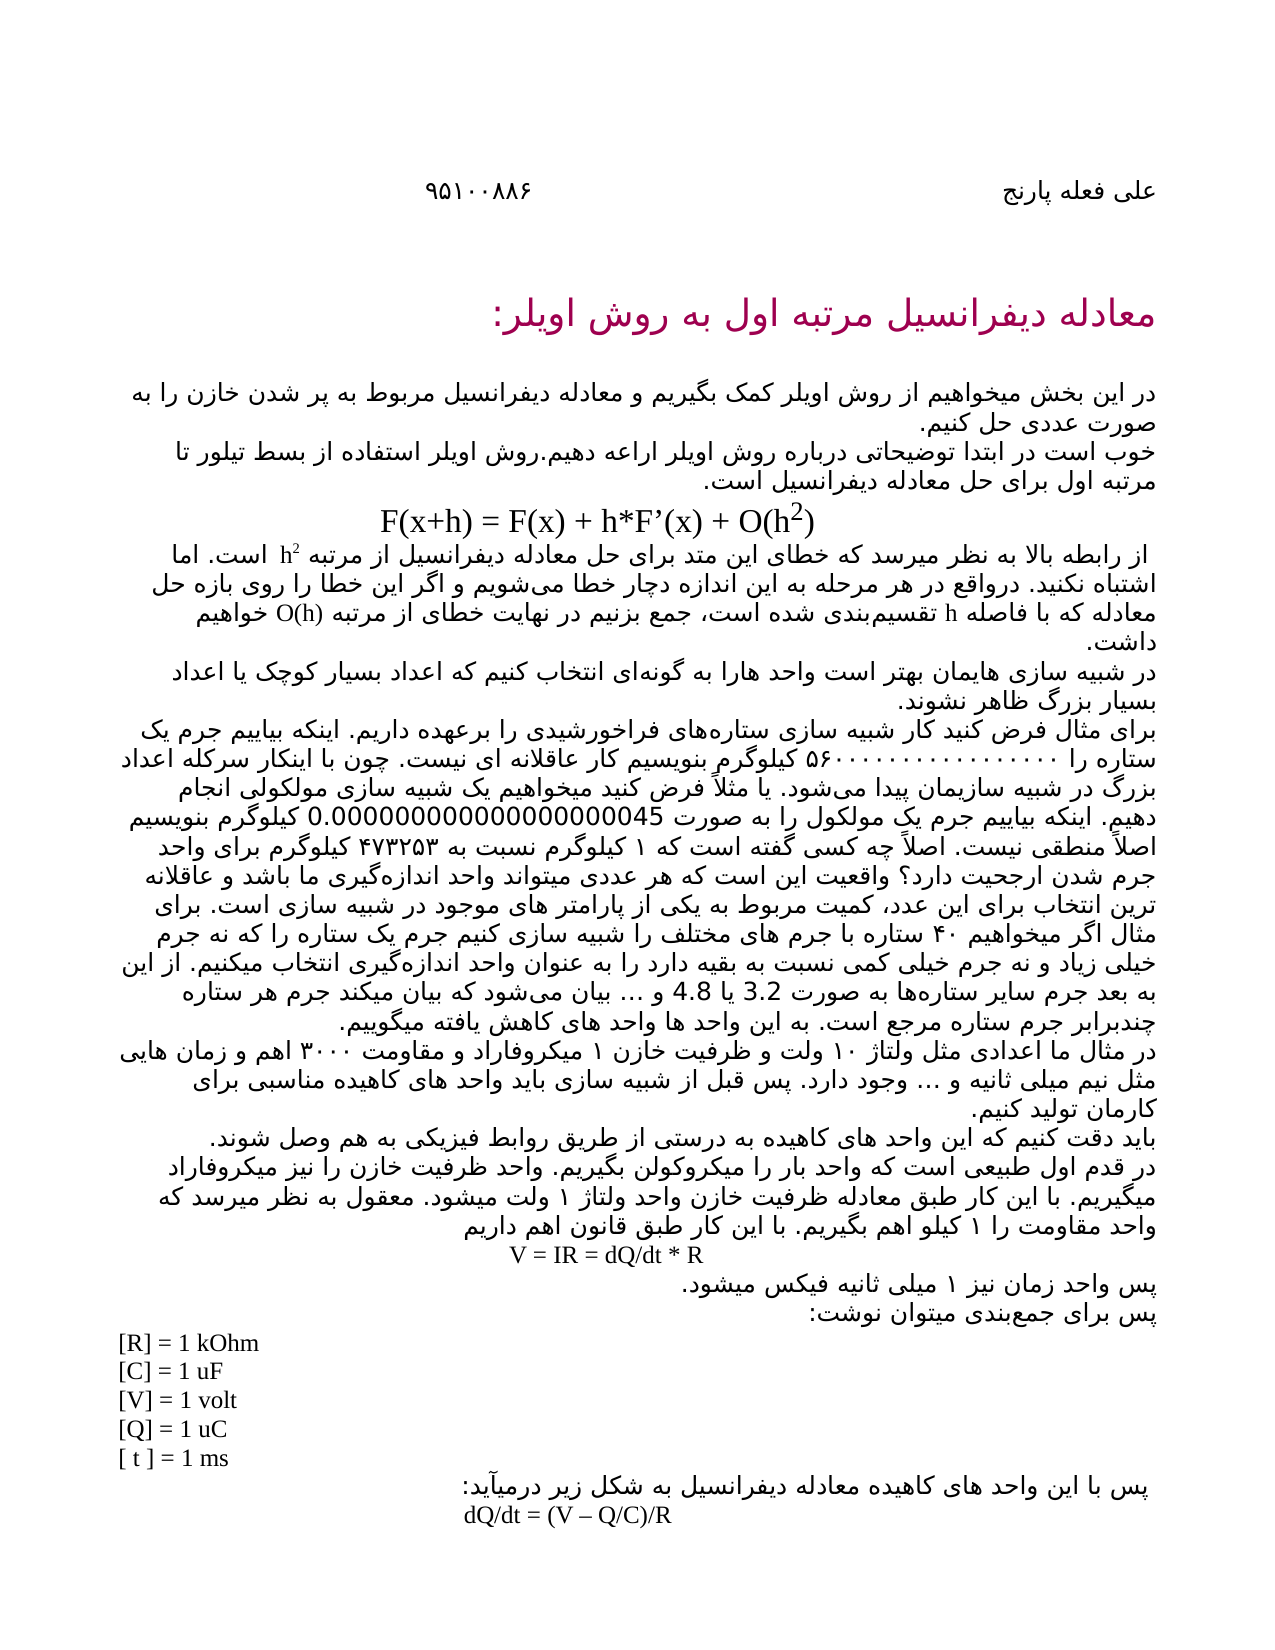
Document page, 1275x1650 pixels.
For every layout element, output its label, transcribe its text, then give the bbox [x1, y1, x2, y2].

text [C] = 1 uF [118, 1356, 1157, 1385]
text dQ/dt = (V – Q/C)/R [118, 1501, 1157, 1530]
text [ t ] = 1 ms [118, 1443, 1157, 1471]
text در شبیه سازی هایمان بهتر است واحد هارا به گونه‌ای انتخاب کنیم که اعداد بسیار کوچک یا اعداد بسیار بزرگ ظاهر نشوند. [118, 657, 1157, 715]
text [R] = 1 kOhm [118, 1328, 1157, 1356]
text [V] = 1 volt [118, 1385, 1157, 1414]
text پس واحد زمان نیز ۱ میلی ثانیه فیکس میشود. [118, 1269, 1157, 1298]
text معادله دیفرانسیل مرتبه اول به روش اویلر: [118, 292, 1157, 335]
text V = IR = dQ/dt * R [118, 1240, 1157, 1269]
text باید دقت کنیم که این واحد های کاهیده به درستی از طریق روابط فیزیکی به هم وصل شوند. [118, 1123, 1157, 1153]
text از رابطه بالا به نظر میرسد که خطای این متد برای حل معادله دیفرانسیل از مرتبه h2 است. اما اشتباه نکنید. درواقع در هر مرحله به این اندازه دچار خطا می‌شویم و اگر این خطا را روی بازه حل معادله که با فاصله h تقسیم‌بندی شده است، جمع بزنیم در نهایت خطای از مرتبه O(h) خواهیم داشت. [118, 540, 1157, 657]
text پس با این واحد های کاهیده معادله دیفرانسیل به شکل زیر درمیآید: [118, 1471, 1157, 1501]
text در قدم اول طبیعی است که واحد بار را میکروکولن بگیریم. واحد ظرفیت خازن را نیز میکروفاراد میگیریم. با این کار طبق معادله ظرفیت خازن واحد ولتاژ ۱ ولت میشود. معقول به نظر میرسد که واحد مقاومت را ۱ کیلو اهم بگیریم. با این کار طبق قانون اهم داریم [118, 1153, 1157, 1240]
text خوب است در ابتدا توضیحاتی درباره روش اویلر اراعه دهیم.روش اویلر استفاده از بسط تیلور تا مرتبه اول برای حل معادله دیفرانسیل است. [118, 437, 1157, 495]
text در مثال ما اعدادی مثل ولتاژ ۱۰ ولت و ظرفیت خازن ۱ میکروفاراد و مقاومت ۳۰۰۰ اهم و زمان هایی مثل نیم میلی ثانیه و … وجود دارد. پس قبل از شبیه سازی باید واحد های کاهیده مناسبی برای کارمان تولید کنیم. [118, 1036, 1157, 1123]
text پس برای جمع‌بندی میتوان نوشت: [118, 1298, 1157, 1328]
text F(x+h) = F(x) + h*F’(x) + O(h2) [118, 495, 1157, 540]
text در این بخش میخواهیم از روش اویلر کمک بگیریم و معادله دیفرانسیل مربوط به پر شدن خازن را به صورت عددی حل کنیم. [118, 378, 1157, 437]
text برای مثال فرض کنید کار شبیه سازی ستاره‌های فراخورشیدی را برعهده داریم. اینکه بیاییم جرم یک ستاره را ۵۶۰۰۰۰۰۰۰۰۰۰۰۰۰۰۰۰۰ کیلوگرم بنویسیم کار عاقلانه ای نیست. چون با اینکار سرکله اعداد بزرگ در شبیه سازیمان پیدا می‌شود. یا مثلاً فرض کنید میخواهیم یک شبیه سازی مولکولی انجام دهیم. اینکه بیاییم جرم یک مولکول را به صورت 0.000000000000000000045 کیلوگرم بنویسیم اصلاً منطقی نیست. اصلاً چه کسی گفته است که ۱ کیلوگرم نسبت به ۴۷۳۲۵۳ کیلوگرم برای واحد جرم شدن ارجحیت دارد؟ واقعیت این است که هر عددی میتواند واحد اندازه‌گیری ما باشد و عاقلانه ترین انتخاب برای این عدد، کمیت مربوط به یکی از پارامتر های موجود در شبیه سازی است. برای مثال اگر میخواهیم ۴۰ ستاره با جرم های مختلف را شبیه سازی کنیم جرم یک ستاره را که نه جرم خیلی زیاد و نه جرم خیلی کمی نسبت به بقیه دارد را به عنوان واحد اندازه‌گیری انتخاب میکنیم. از این به بعد جرم سایر ستاره‌ها به صورت 3.2 یا 4.8 و … بیان می‌شود که بیان میکند جرم هر ستاره چندبرابر جرم ستاره مرجع است. به این واحد ها واحد های کاهش یافته میگوییم. [118, 715, 1157, 1036]
text [Q] = 1 uC [118, 1414, 1157, 1443]
text علی فعله پارنج ۹۵۱۰۰۸۸۶ [118, 176, 1157, 206]
